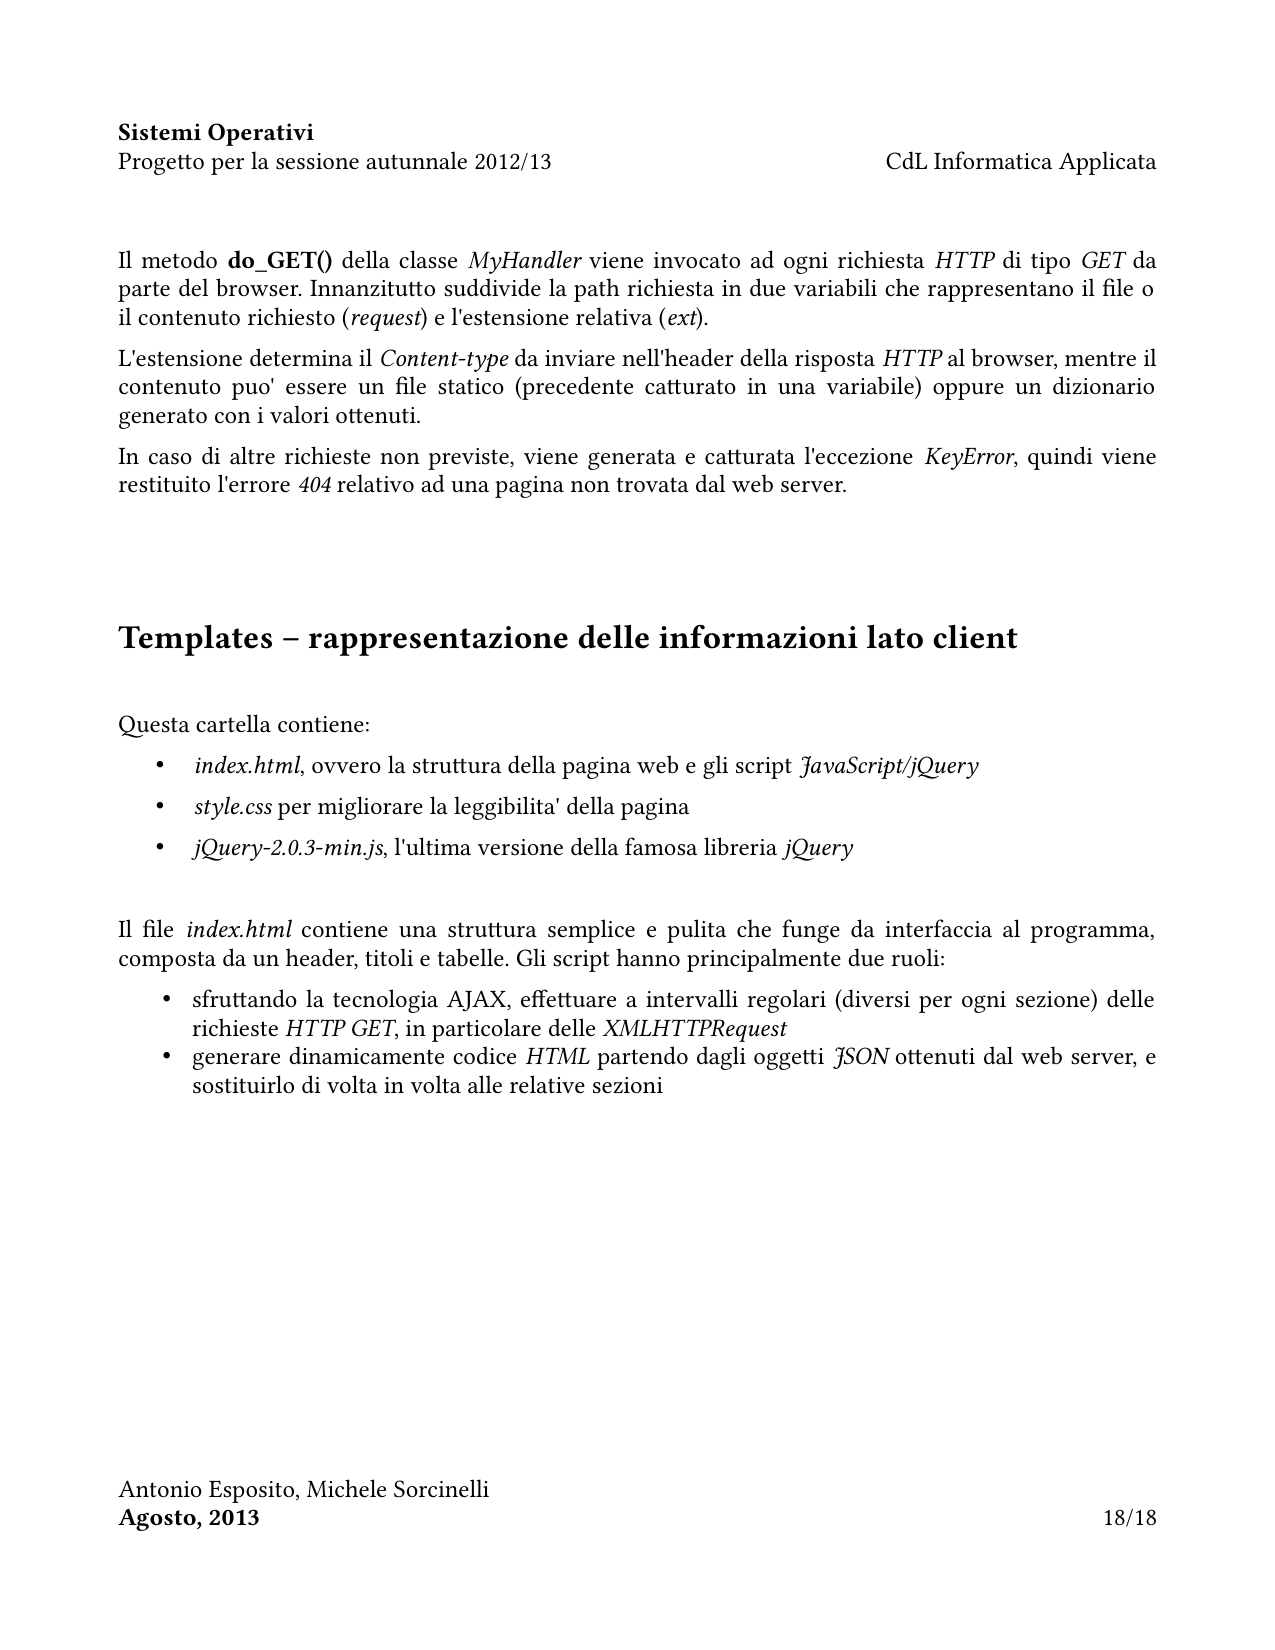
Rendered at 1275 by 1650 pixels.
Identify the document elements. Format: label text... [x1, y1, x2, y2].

text In caso di altre richieste non previste, viene generata e catturata l'eccezione KeyError, quindi viene restituito l'errore 404 relativo ad una pagina non trovata dal web server. [118, 442, 1157, 499]
text Il file index.html contiene una struttura semplice e pulita che funge da interfaccia al programma, composta da un header, titoli e tabelle. Gli script hanno principalmente due ruoli: [118, 915, 1157, 972]
text Questa cartella contiene: [118, 710, 1157, 739]
list generare dinamicamente codice HTML partendo dagli oggetti JSON ottenuti dal web server, e sostituirlo di volta in volta alle relative sezioni [162, 1042, 1157, 1099]
text Il metodo do_GET() della classe MyHandler viene invocato ad ogni richiesta HTTP di tipo GET da parte del browser. Innanzitutto suddivide la path richiesta in due variabili che rappresentano il file o il contenuto richiesto (request) e l'estensione relativa (ext). [118, 246, 1157, 331]
list index.html, ovvero la struttura della pagina web e gli script JavaScript/jQuery [156, 751, 1157, 780]
list jQuery-2.0.3-min.js, l'ultima versione della famosa libreria jQuery [156, 833, 1157, 862]
list style.css per migliorare la leggibilita' della pagina [156, 792, 1157, 821]
list sfruttando la tecnologia AJAX, effettuare a intervalli regolari (diversi per ogni sezione) delle richieste HTTP GET, in particolare delle XMLHTTPRequest [162, 985, 1157, 1042]
subtitle Templates – rappresentazione delle informazioni lato client [118, 619, 1157, 657]
text L'estensione determina il Content-type da inviare nell'header della risposta HTTP al browser, mentre il contenuto puo' essere un file statico (precedente catturato in una variabile) oppure un dizionario generato con i valori ottenuti. [118, 344, 1157, 429]
